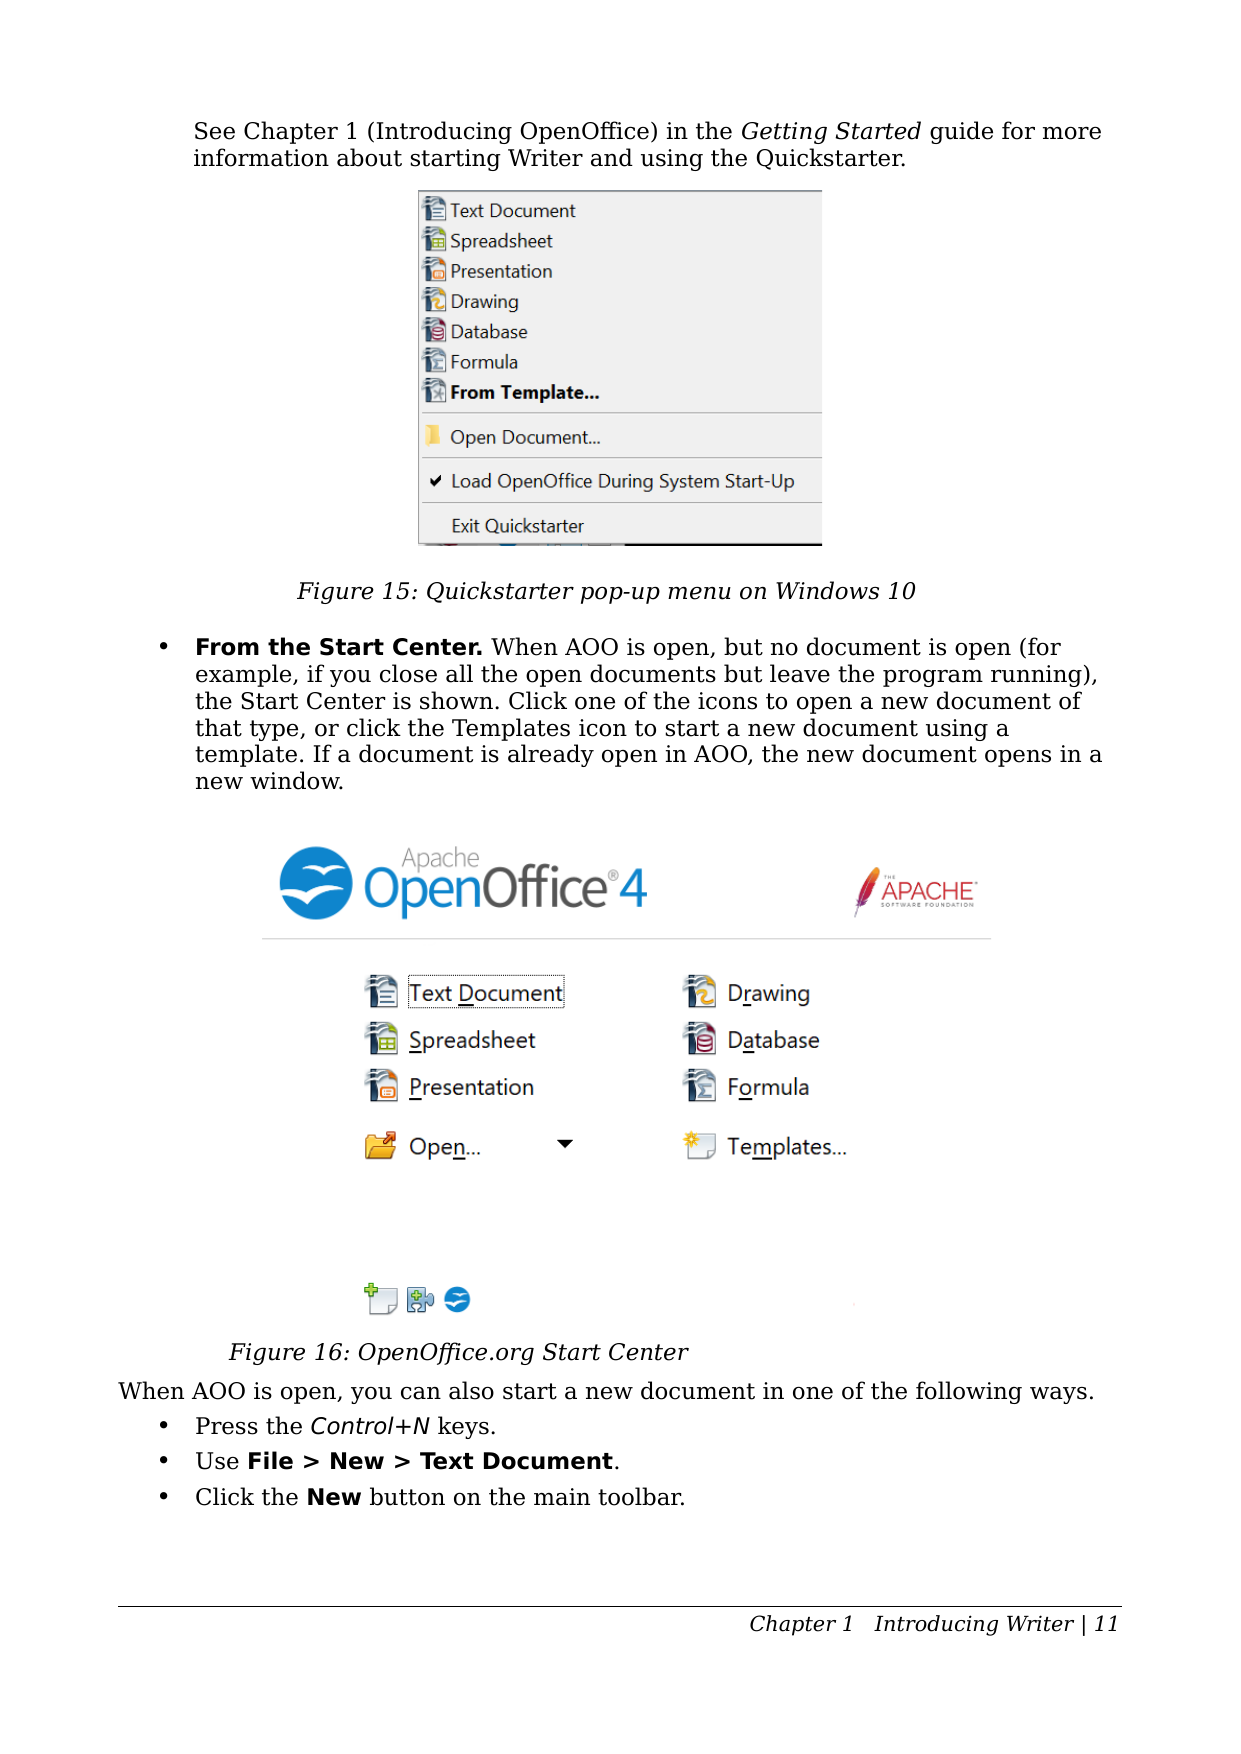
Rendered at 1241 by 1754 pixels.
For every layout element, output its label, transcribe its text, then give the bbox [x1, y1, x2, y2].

picture [236, 813, 1012, 1333]
picture [418, 190, 823, 546]
text Figure 16: OpenOffice.org Start Center [229, 1339, 1011, 1365]
list From the Start Center. When AOO is open, but no document is open (for example, if you close all the open documents but leave the program running), the Start Center is shown. Click one of the icons to open a new document of that type, or click the Templates icon to start a new document using a template. If a document is already open in AOO, the new document opens in a new window. [156, 632, 1122, 795]
list See Chapter 1 (Introducing OpenOffice) in the Getting Started guide for more information about starting Writer and using the Quickstarter. [193, 118, 1122, 171]
list Press the Control+N keys. [156, 1411, 1122, 1440]
list Click the New button on the main toolbar. [156, 1482, 1122, 1511]
text Figure 15: Quickstarter pop-up menu on Windows 10 [297, 578, 943, 605]
list When AOO is open, you can also start a new document in one of the following ways. [118, 1378, 1122, 1404]
list Use File > New > Text Document. [156, 1446, 1122, 1476]
